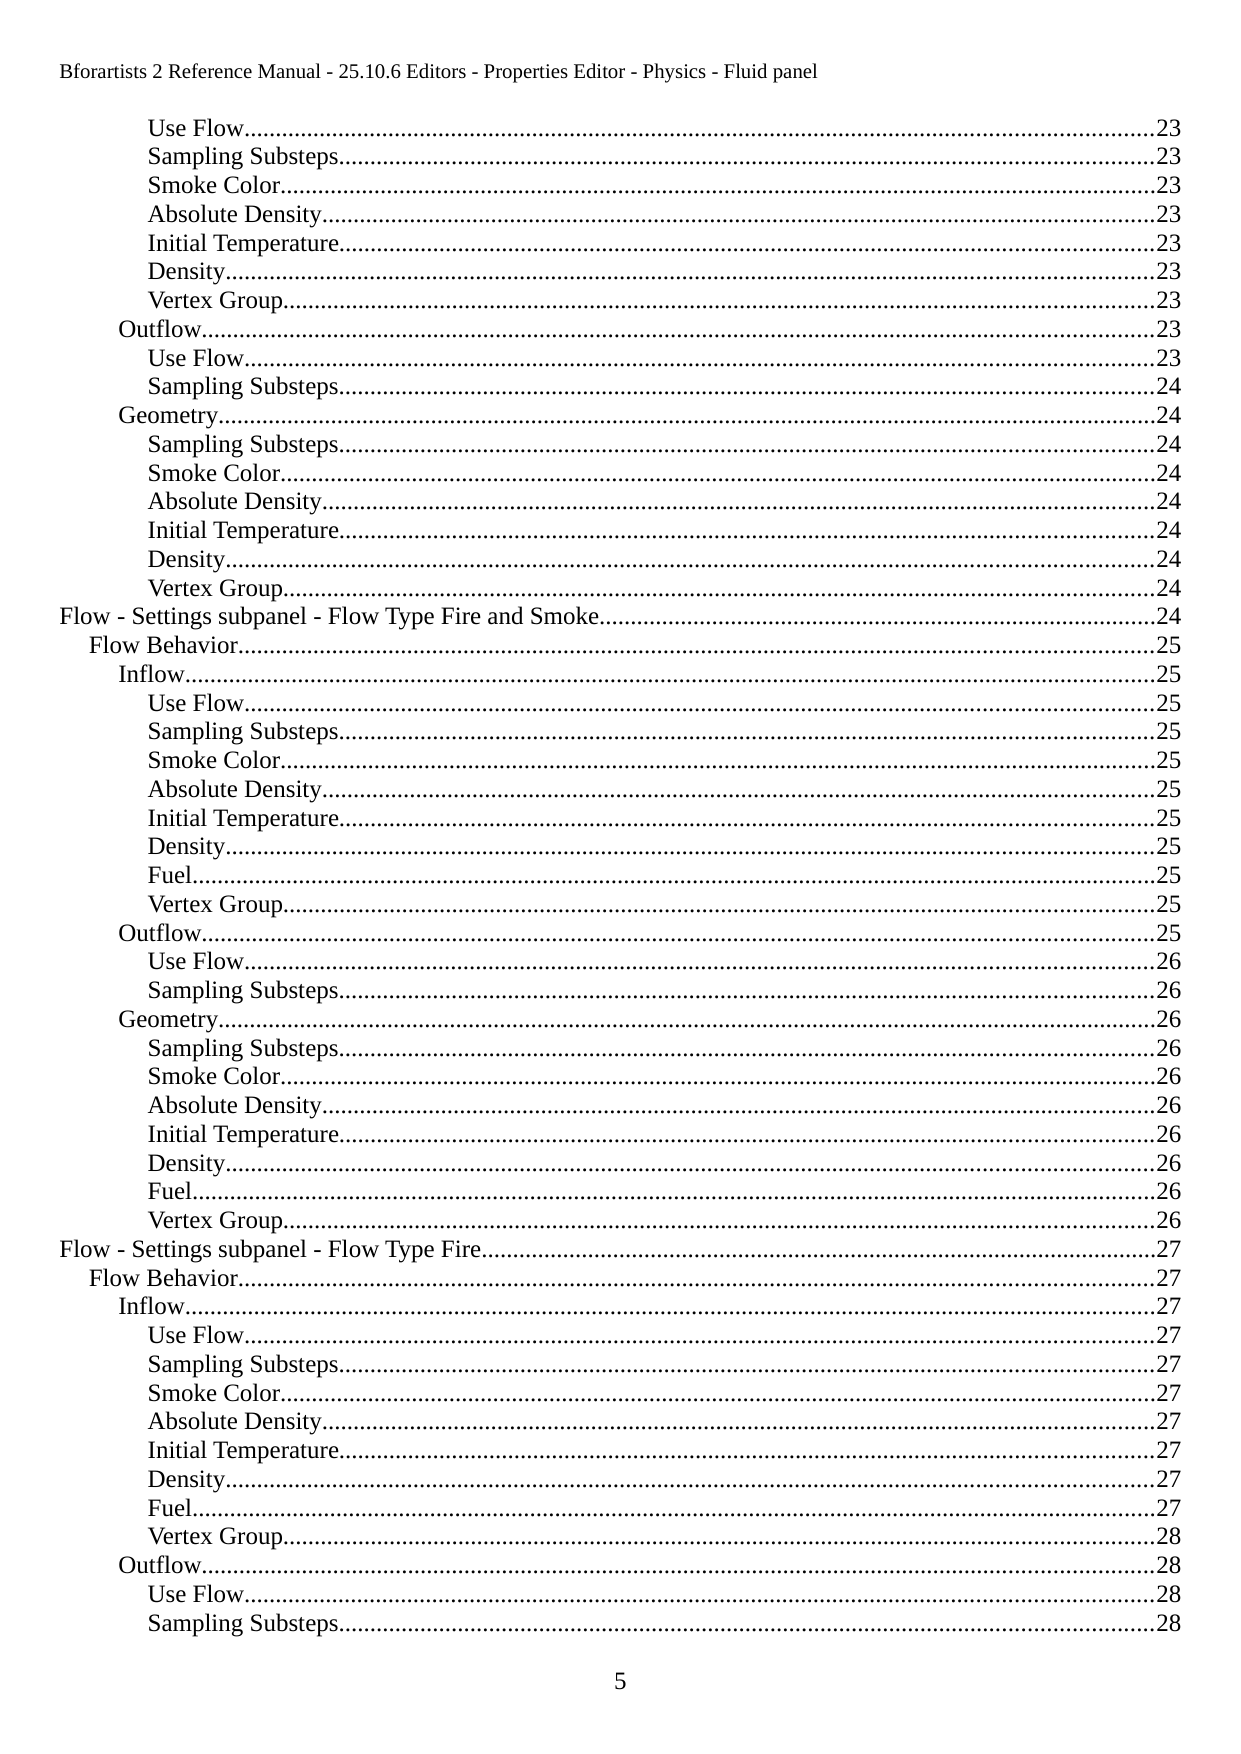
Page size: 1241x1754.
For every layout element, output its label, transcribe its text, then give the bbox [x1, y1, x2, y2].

text Initial Temperature 26 [147, 1119, 1181, 1148]
text Geometry 24 [118, 400, 1181, 429]
text Density 27 [147, 1464, 1181, 1493]
text Use Flow 23 [147, 343, 1181, 371]
text Absolute Density 23 [147, 199, 1181, 228]
text Density 23 [147, 256, 1181, 285]
text Vertex Group 24 [147, 573, 1181, 601]
text Geometry 26 [118, 1004, 1181, 1033]
text Density 26 [147, 1148, 1181, 1176]
text Inflow 27 [118, 1291, 1181, 1320]
text Flow - Settings subpanel - Flow Type Fire and Smoke 24 [59, 601, 1181, 630]
text Use Flow 28 [147, 1579, 1181, 1608]
text Absolute Density 25 [147, 774, 1181, 803]
text Flow Behavior 27 [88, 1263, 1181, 1291]
text Vertex Group 26 [147, 1205, 1181, 1234]
text Smoke Color 27 [147, 1378, 1181, 1406]
text Smoke Color 26 [147, 1061, 1181, 1090]
text Flow - Settings subpanel - Flow Type Fire 27 [59, 1234, 1181, 1263]
text Outflow 25 [118, 918, 1181, 946]
text Use Flow 27 [147, 1320, 1181, 1349]
text Flow Behavior 25 [88, 630, 1181, 659]
text Absolute Density 24 [147, 486, 1181, 515]
text Vertex Group 23 [147, 285, 1181, 314]
text Sampling Substeps 26 [147, 1033, 1181, 1061]
text Outflow 23 [118, 314, 1181, 343]
text Initial Temperature 23 [147, 228, 1181, 256]
text Fuel 27 [147, 1493, 1181, 1521]
text Absolute Density 27 [147, 1406, 1181, 1435]
text Sampling Substeps 25 [147, 716, 1181, 745]
text Vertex Group 25 [147, 889, 1181, 918]
text Vertex Group 28 [147, 1521, 1181, 1550]
text Sampling Substeps 24 [147, 429, 1181, 458]
text Sampling Substeps 27 [147, 1349, 1181, 1378]
text Smoke Color 24 [147, 458, 1181, 486]
text Sampling Substeps 23 [147, 141, 1181, 170]
text Density 24 [147, 544, 1181, 573]
text Inflow 25 [118, 659, 1181, 688]
text Absolute Density 26 [147, 1090, 1181, 1119]
text Sampling Substeps 28 [147, 1608, 1181, 1636]
text Use Flow 25 [147, 688, 1181, 716]
text Smoke Color 23 [147, 170, 1181, 199]
text Initial Temperature 27 [147, 1435, 1181, 1464]
text Density 25 [147, 831, 1181, 860]
text Initial Temperature 24 [147, 515, 1181, 544]
text Initial Temperature 25 [147, 803, 1181, 831]
text Sampling Substeps 24 [147, 371, 1181, 400]
text Use Flow 23 [147, 113, 1181, 141]
text Outflow 28 [118, 1550, 1181, 1579]
text Use Flow 26 [147, 946, 1181, 975]
text Fuel 26 [147, 1176, 1181, 1205]
text Smoke Color 25 [147, 745, 1181, 774]
text Fuel 25 [147, 860, 1181, 889]
text Sampling Substeps 26 [147, 975, 1181, 1004]
